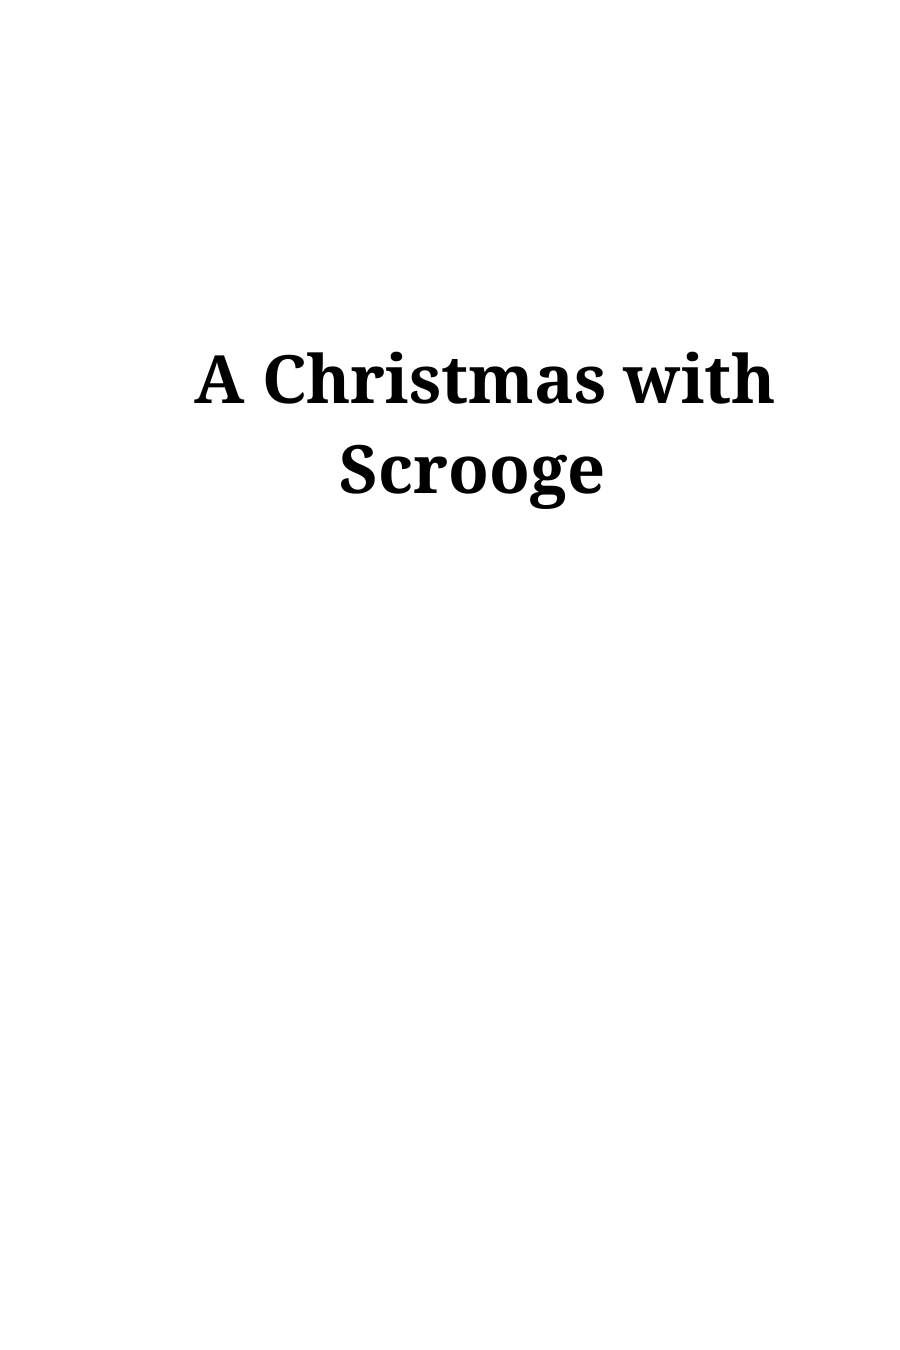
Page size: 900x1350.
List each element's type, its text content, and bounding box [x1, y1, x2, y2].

text A Christmas with Scrooge [135, 332, 810, 513]
